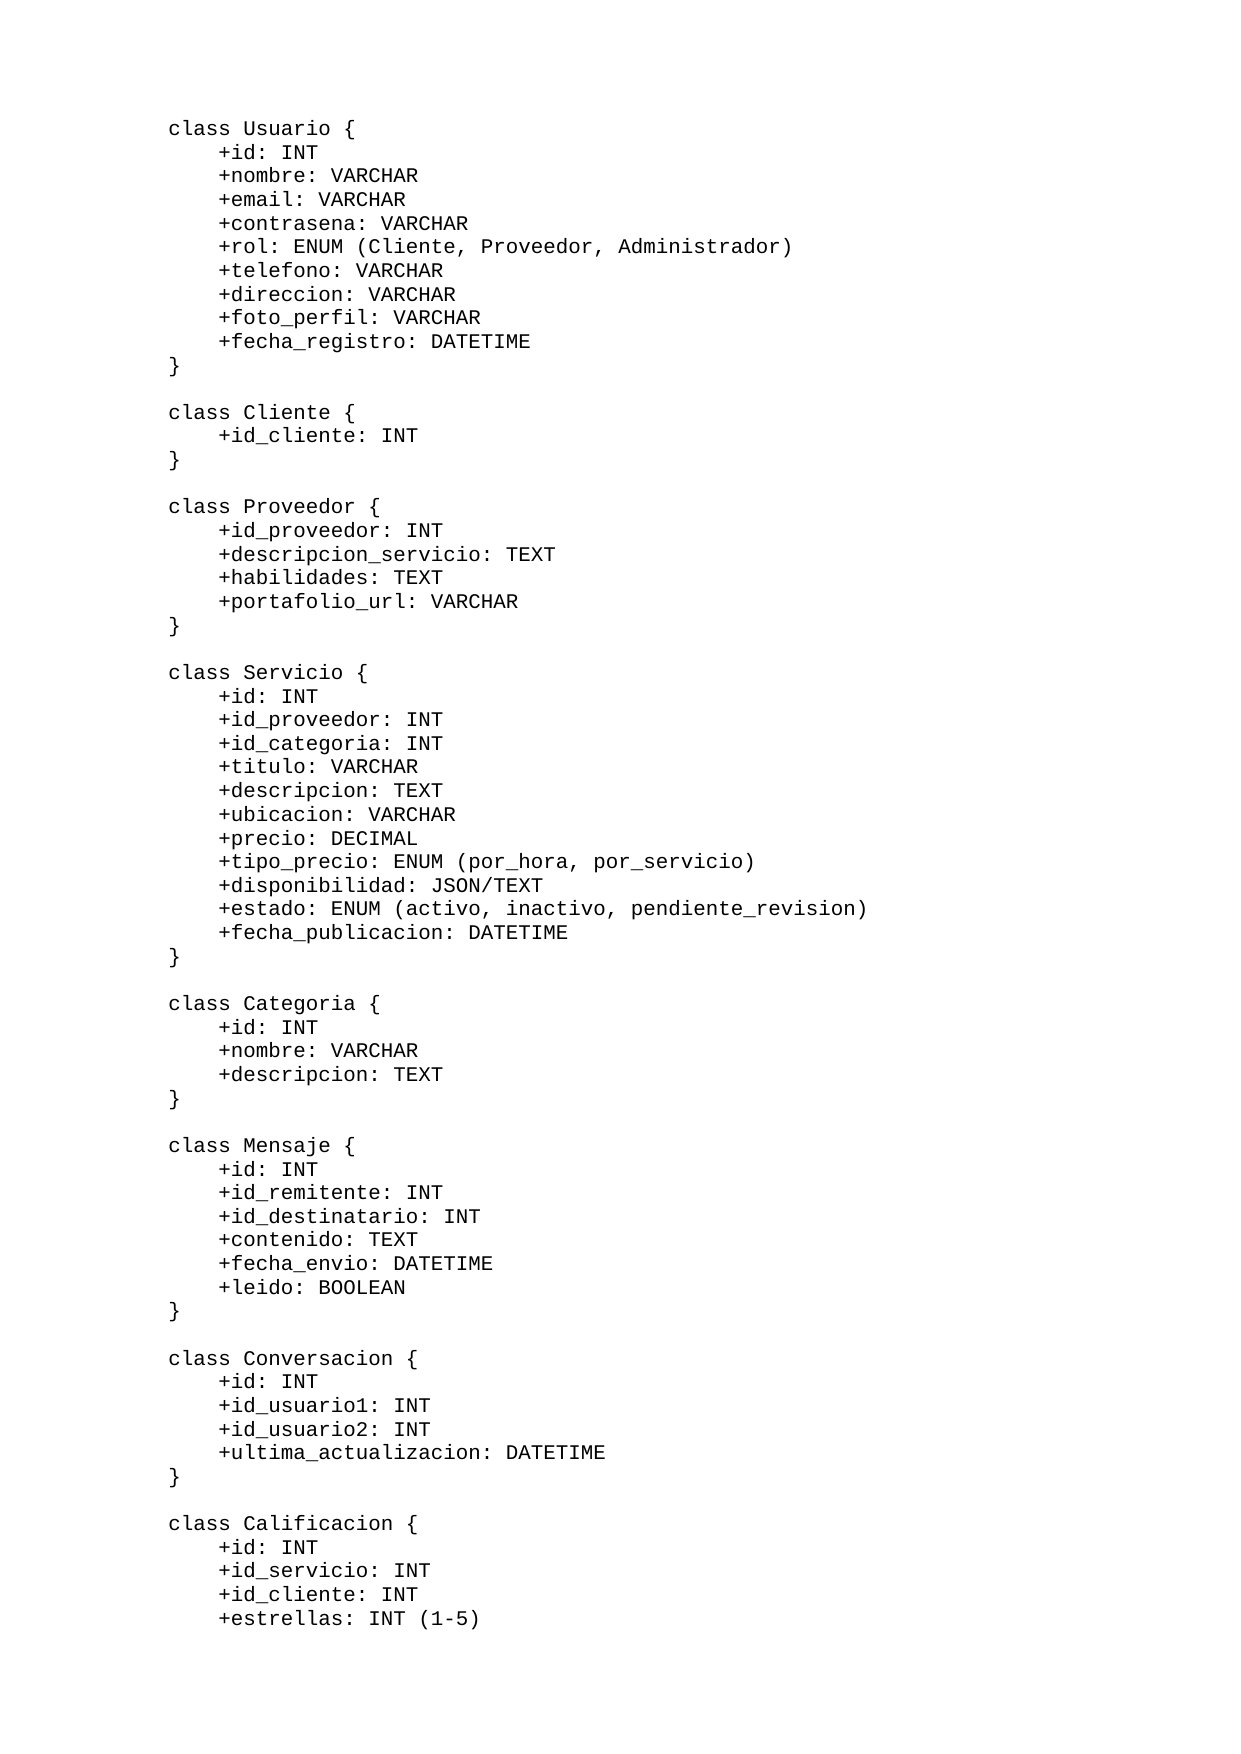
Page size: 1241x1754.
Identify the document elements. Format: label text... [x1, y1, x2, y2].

text +contenido: TEXT [118, 1229, 1122, 1253]
text class Conversacion { [118, 1348, 1122, 1371]
text class Categoria { [118, 993, 1122, 1017]
text +descripcion: TEXT [118, 1064, 1122, 1088]
text +id_usuario2: INT [118, 1419, 1122, 1442]
text +id: INT [118, 1537, 1122, 1561]
text +id_destinatario: INT [118, 1206, 1122, 1229]
text +habilidades: TEXT [118, 567, 1122, 591]
text +id_servicio: INT [118, 1561, 1122, 1584]
text } [118, 1088, 1122, 1111]
text +fecha_envio: DATETIME [118, 1253, 1122, 1277]
text +estrellas: INT (1-5) [118, 1608, 1122, 1631]
text +precio: DECIMAL [118, 827, 1122, 851]
text } [118, 946, 1122, 969]
text +direccion: VARCHAR [118, 284, 1122, 307]
text +id_categoria: INT [118, 733, 1122, 757]
text +id: INT [118, 142, 1122, 165]
text } [118, 1466, 1122, 1489]
text +fecha_publicacion: DATETIME [118, 922, 1122, 946]
text +tipo_precio: ENUM (por_hora, por_servicio) [118, 851, 1122, 875]
text +rol: ENUM (Cliente, Proveedor, Administrador) [118, 236, 1122, 260]
text class Proveedor { [118, 496, 1122, 520]
text +id_usuario1: INT [118, 1395, 1122, 1419]
text class Mensaje { [118, 1135, 1122, 1158]
text class Cliente { [118, 402, 1122, 426]
text } [118, 615, 1122, 638]
text class Usuario { [118, 118, 1122, 142]
text +id_remitente: INT [118, 1182, 1122, 1206]
text +descripcion: TEXT [118, 780, 1122, 804]
text +foto_perfil: VARCHAR [118, 307, 1122, 331]
text } [118, 354, 1122, 378]
text class Calificacion { [118, 1513, 1122, 1537]
text +id_proveedor: INT [118, 520, 1122, 544]
text +fecha_registro: DATETIME [118, 331, 1122, 354]
text +id_proveedor: INT [118, 709, 1122, 733]
text class Servicio { [118, 662, 1122, 686]
text +email: VARCHAR [118, 189, 1122, 213]
text } [118, 1300, 1122, 1324]
text +id: INT [118, 1017, 1122, 1040]
text } [118, 449, 1122, 473]
text +id: INT [118, 1158, 1122, 1182]
text +leido: BOOLEAN [118, 1277, 1122, 1300]
text +portafolio_url: VARCHAR [118, 591, 1122, 615]
text +id: INT [118, 1371, 1122, 1395]
text +ultima_actualizacion: DATETIME [118, 1442, 1122, 1466]
text +nombre: VARCHAR [118, 165, 1122, 189]
text +descripcion_servicio: TEXT [118, 544, 1122, 567]
text +id_cliente: INT [118, 426, 1122, 449]
text +disponibilidad: JSON/TEXT [118, 875, 1122, 898]
text +telefono: VARCHAR [118, 260, 1122, 284]
text +estado: ENUM (activo, inactivo, pendiente_revision) [118, 898, 1122, 922]
text +nombre: VARCHAR [118, 1040, 1122, 1064]
text +titulo: VARCHAR [118, 757, 1122, 780]
text +id_cliente: INT [118, 1584, 1122, 1608]
text +contrasena: VARCHAR [118, 213, 1122, 236]
text +ubicacion: VARCHAR [118, 804, 1122, 827]
text +id: INT [118, 686, 1122, 709]
